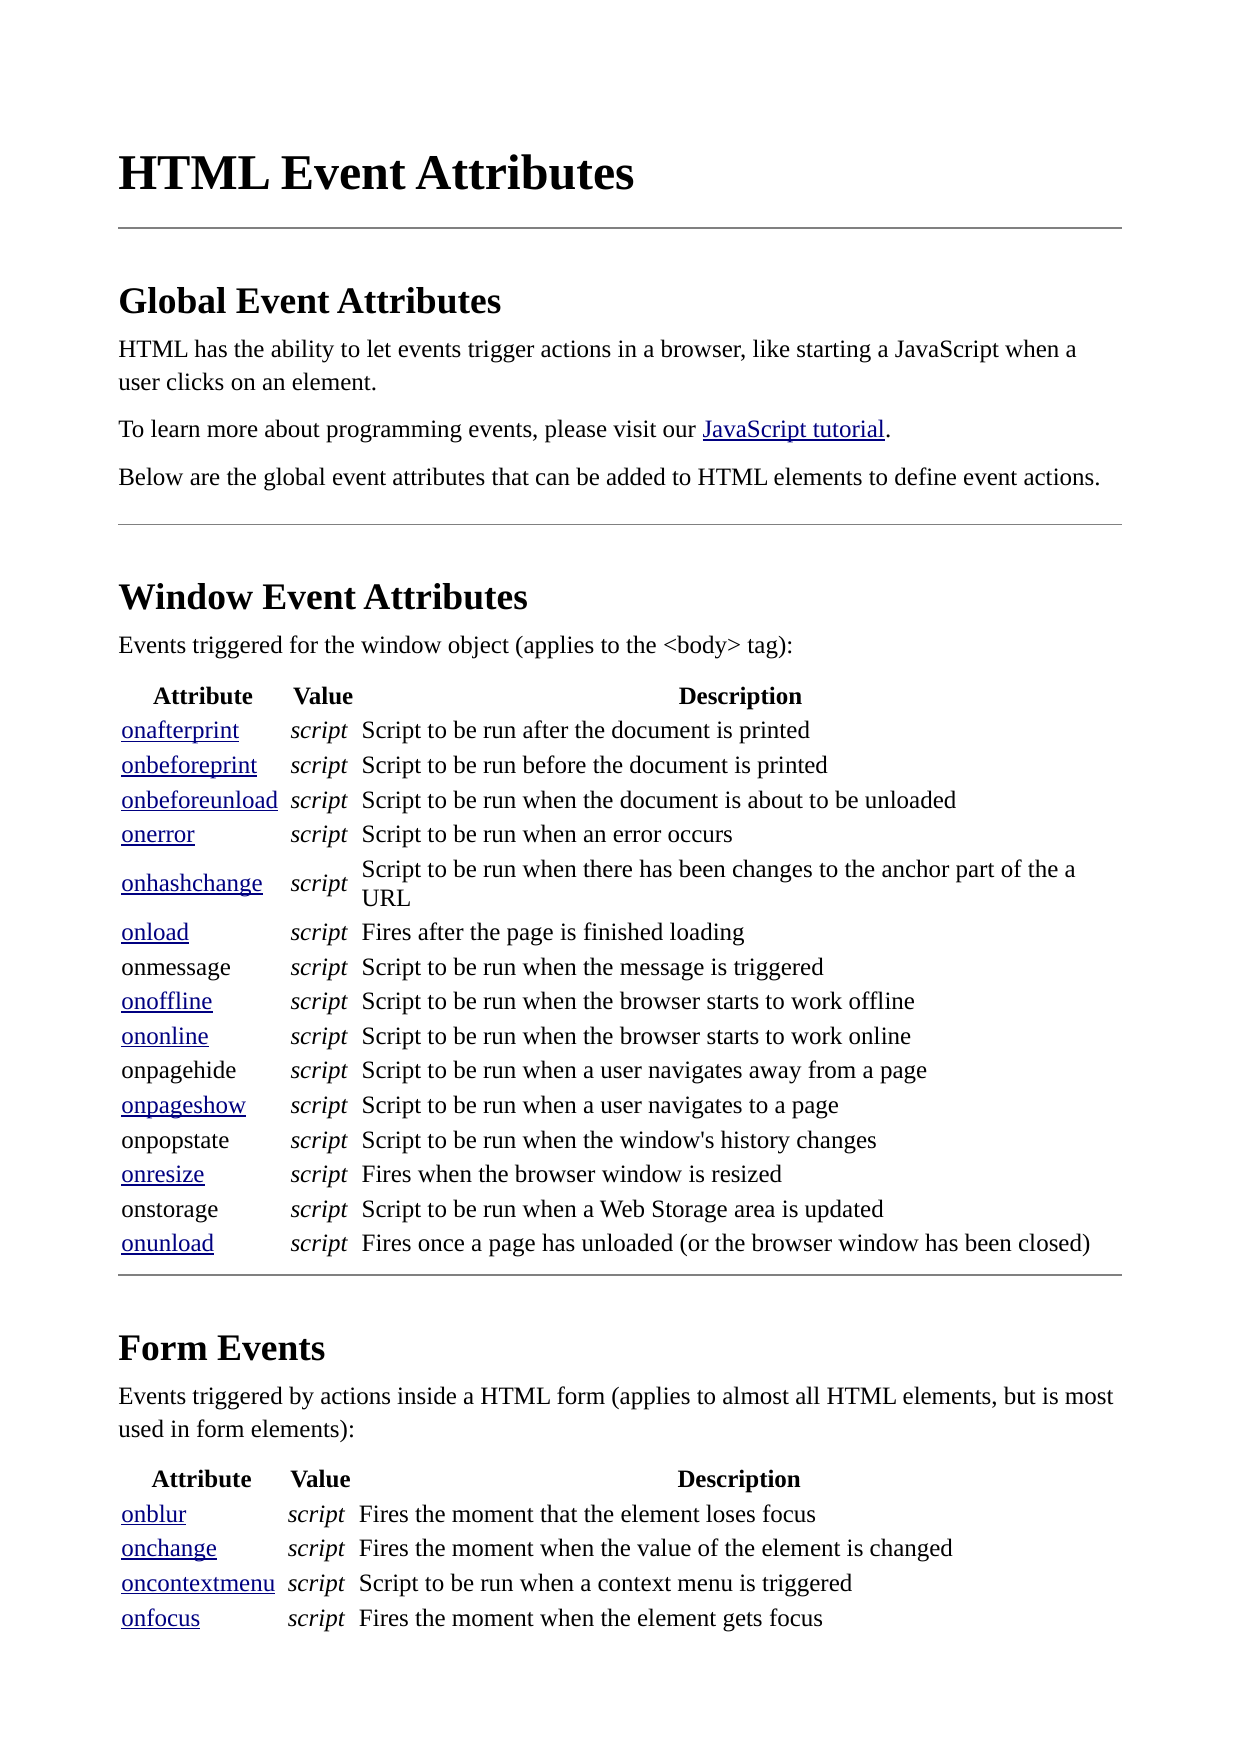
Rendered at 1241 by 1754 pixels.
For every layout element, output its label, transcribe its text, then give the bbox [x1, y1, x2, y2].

table_cell script [288, 1191, 358, 1226]
table_cell script [285, 1496, 356, 1531]
table_cell script [285, 1600, 356, 1634]
table_cell script [288, 1156, 358, 1191]
table_cell onchange [118, 1531, 285, 1565]
table_cell onerror [118, 816, 287, 851]
table_cell onbeforeunload [118, 782, 287, 816]
table_cell script [288, 1122, 358, 1156]
table_cell Fires after the page is finished loading [359, 914, 1122, 949]
table_cell ononline [118, 1018, 287, 1053]
table_cell Script to be run when a context menu is triggered [356, 1565, 1122, 1600]
text To learn more about programming events, please visit our JavaScript tutorial. [118, 414, 1122, 443]
table_header Attribute [118, 1461, 285, 1496]
table_cell script [288, 914, 358, 949]
table_cell onafterprint [118, 713, 287, 747]
table_cell script [288, 1018, 358, 1053]
table_cell Script to be run after the document is printed [359, 713, 1122, 747]
table_header Attribute [118, 678, 287, 713]
table_cell Fires the moment that the element loses focus [356, 1496, 1122, 1531]
table_cell Script to be run when the document is about to be unloaded [359, 782, 1122, 816]
text HTML has the ability to let events trigger actions in a browser, like starting a JavaScript when a user clicks on an element. [118, 334, 1122, 396]
table_header Description [356, 1461, 1122, 1496]
table_cell Fires the moment when the value of the element is changed [356, 1531, 1122, 1565]
table_cell oncontextmenu [118, 1565, 285, 1600]
table_cell onpageshow [118, 1087, 287, 1122]
table_header Value [288, 678, 358, 713]
table_cell onpopstate [118, 1122, 287, 1156]
table_cell Fires the moment when the element gets focus [356, 1600, 1122, 1634]
table_cell Script to be run when an error occurs [359, 816, 1122, 851]
table_cell onload [118, 914, 287, 949]
subtitle HTML Event Attributes [118, 143, 1122, 201]
table_cell onhashchange [118, 851, 287, 914]
table_cell script [288, 1087, 358, 1122]
table_cell script [288, 1226, 358, 1260]
table_cell script [288, 782, 358, 816]
table_cell Script to be run before the document is printed [359, 747, 1122, 782]
table_cell onresize [118, 1156, 287, 1191]
table_cell Script to be run when a user navigates away from a page [359, 1053, 1122, 1087]
table_cell script [288, 713, 358, 747]
table_cell Script to be run when the window's history changes [359, 1122, 1122, 1156]
table_cell Script to be run when the message is triggered [359, 949, 1122, 983]
table_cell Fires once a page has unloaded (or the browser window has been closed) [359, 1226, 1122, 1260]
table_header Description [359, 678, 1122, 713]
table_cell Script to be run when the browser starts to work online [359, 1018, 1122, 1053]
table_header Value [285, 1461, 356, 1496]
table_cell script [288, 949, 358, 983]
subtitle Window Event Attributes [118, 575, 1122, 618]
table_cell Script to be run when a Web Storage area is updated [359, 1191, 1122, 1226]
text Events triggered for the window object (applies to the <body> tag): [118, 630, 1122, 659]
table_cell onbeforeprint [118, 747, 287, 782]
table_cell script [288, 851, 358, 914]
table_cell onoffline [118, 984, 287, 1018]
table_cell script [288, 1053, 358, 1087]
table_cell onstorage [118, 1191, 287, 1226]
table_cell Script to be run when the browser starts to work offline [359, 984, 1122, 1018]
subtitle Global Event Attributes [118, 278, 1122, 321]
table_cell onfocus [118, 1600, 285, 1634]
table_cell onblur [118, 1496, 285, 1531]
table_cell Script to be run when there has been changes to the anchor part of the a URL [359, 851, 1122, 914]
table_cell script [288, 984, 358, 1018]
text Events triggered by actions inside a HTML form (applies to almost all HTML elements, but is most used in form elements): [118, 1381, 1122, 1443]
text Below are the global event attributes that can be added to HTML elements to define event actions. [118, 462, 1122, 491]
table_cell script [288, 816, 358, 851]
table_cell script [285, 1531, 356, 1565]
table_cell script [288, 747, 358, 782]
table_cell script [285, 1565, 356, 1600]
table_cell Fires when the browser window is resized [359, 1156, 1122, 1191]
table_cell Script to be run when a user navigates to a page [359, 1087, 1122, 1122]
subtitle Form Events [118, 1325, 1122, 1368]
table_cell onpagehide [118, 1053, 287, 1087]
table_cell onmessage [118, 949, 287, 983]
table_cell onunload [118, 1226, 287, 1260]
